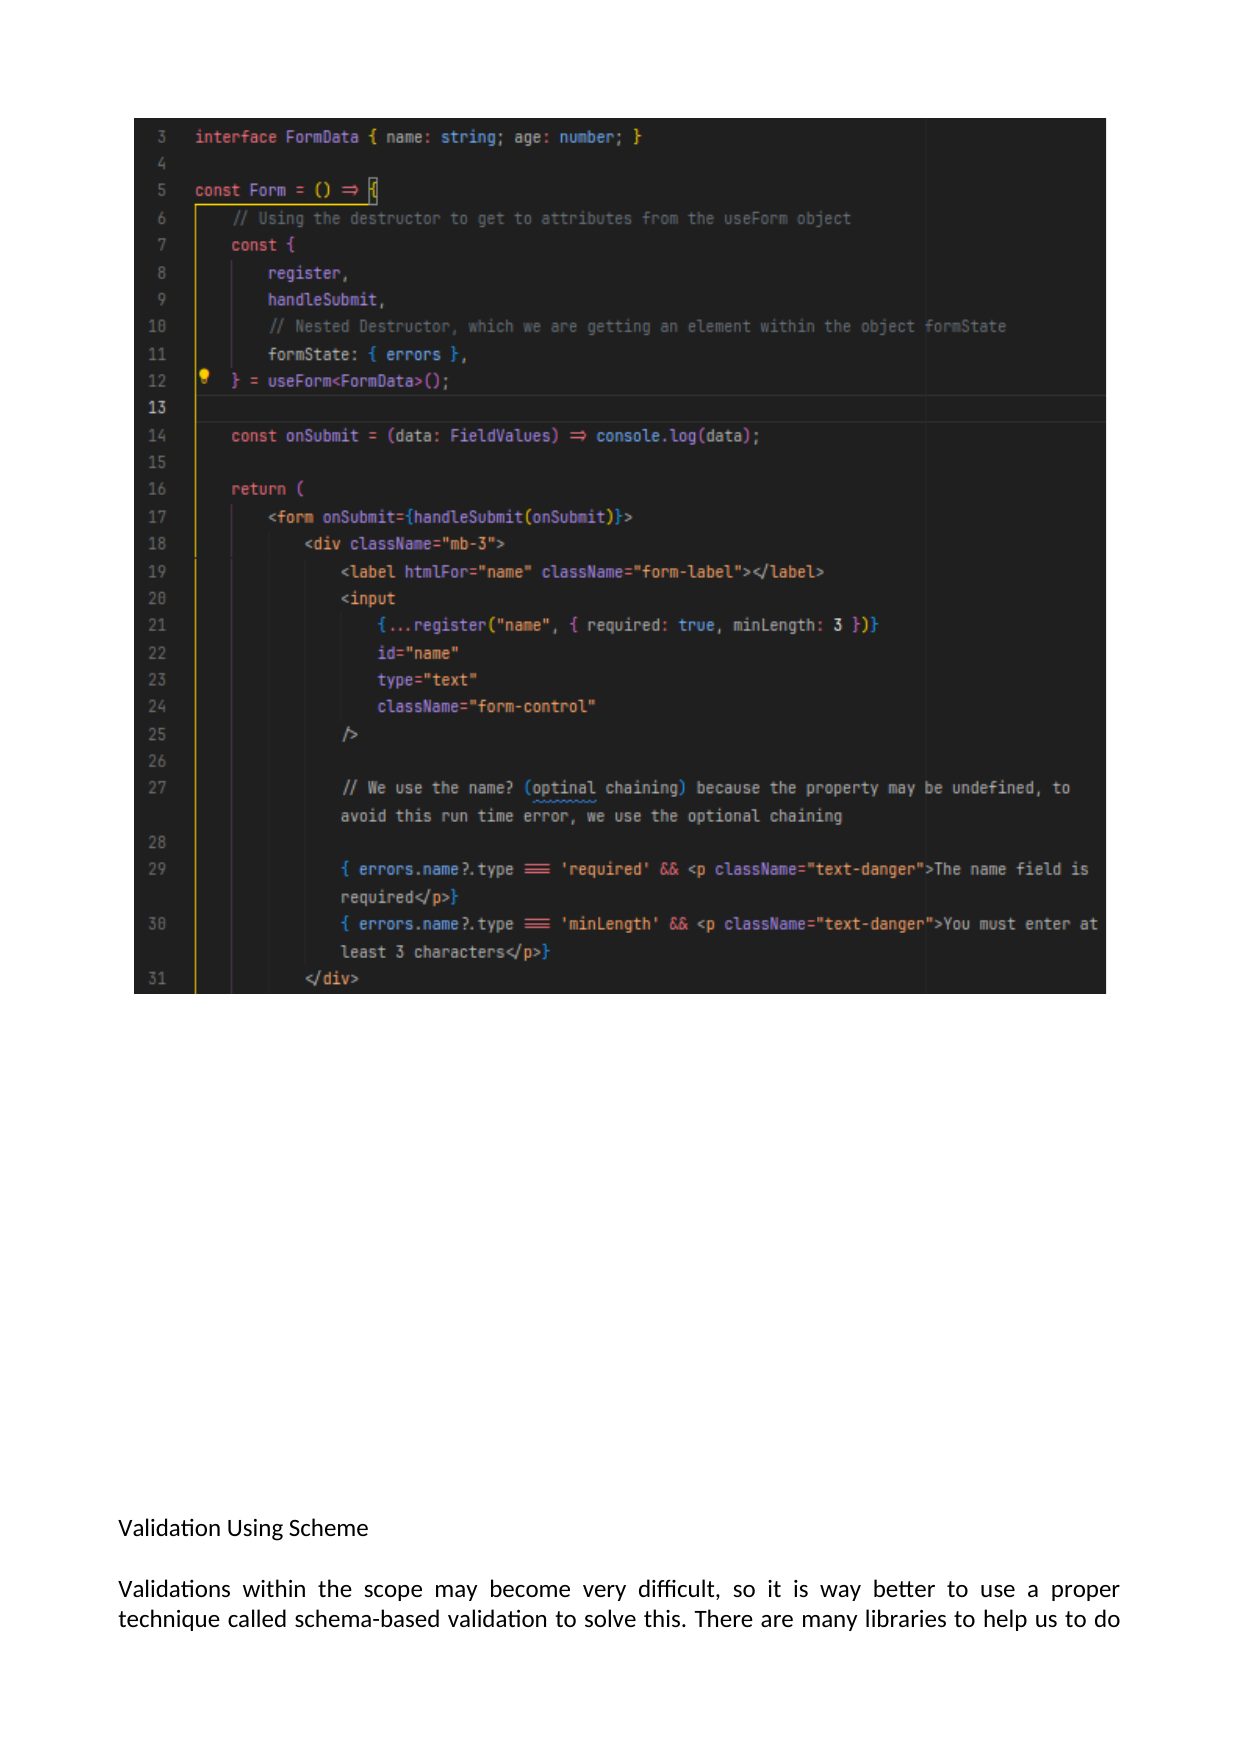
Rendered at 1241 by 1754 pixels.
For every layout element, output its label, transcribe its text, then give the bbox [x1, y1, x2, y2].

text Validations within the scope may become very difficult, so it is way better to use a proper technique called schema-based validation to solve this. There are many libraries to help us to do [118, 1573, 1122, 1634]
picture [134, 118, 1107, 994]
text Validation Using Scheme [118, 1512, 1122, 1542]
